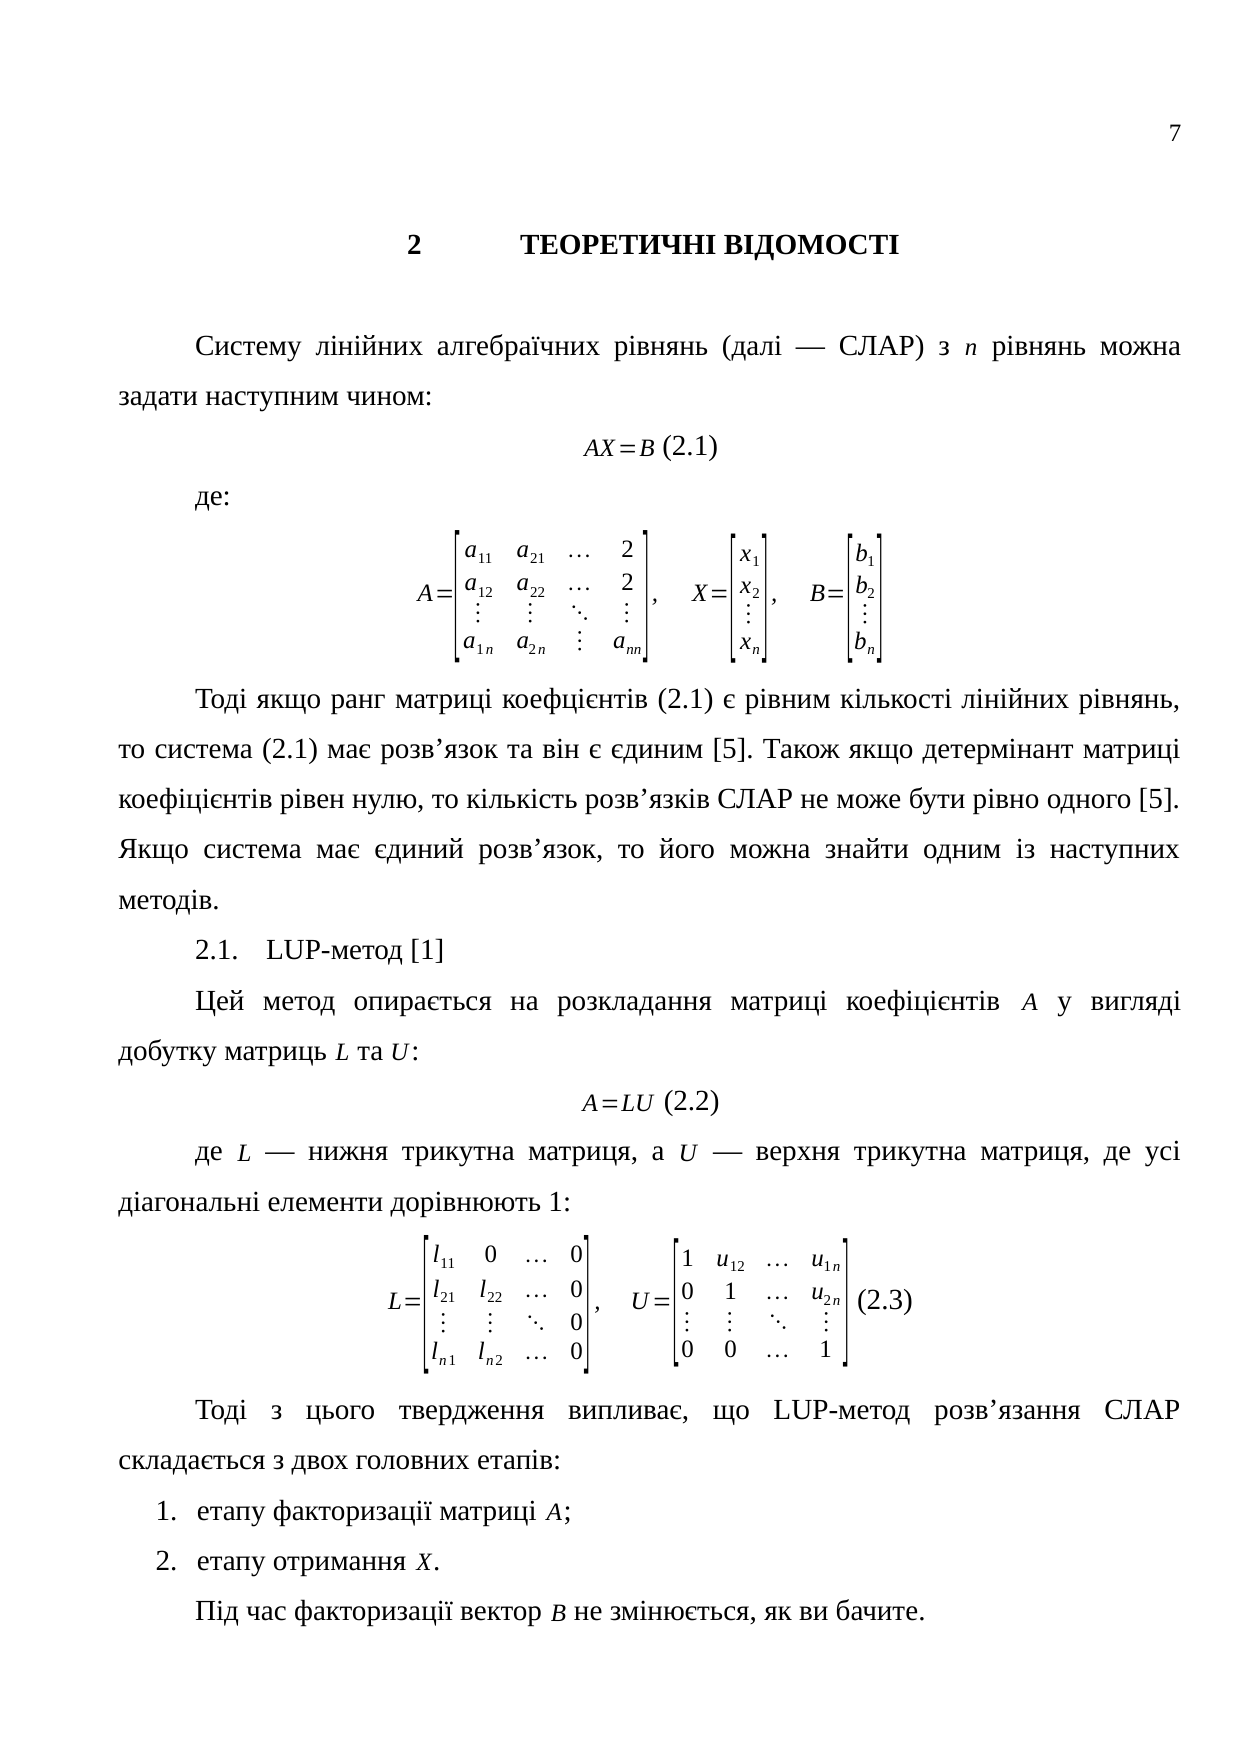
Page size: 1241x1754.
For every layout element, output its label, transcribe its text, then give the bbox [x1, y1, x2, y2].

list етапу факторизації матриці ; [155, 1493, 1181, 1526]
text 2.1. LUP-метод [1] [118, 932, 1181, 966]
text (2.1) [118, 428, 1181, 462]
text (2.2) [118, 1083, 1181, 1117]
subtitle ТЕОРЕТИЧНІ ВІДОМОСТІ [118, 227, 1181, 261]
text (2.3) [118, 1234, 1181, 1375]
text Під час факторизації вектор не змінюється, як ви бачите. [118, 1593, 1181, 1627]
text Цей метод опирається на розкладання матриці коефіцієнтів у вигляді добутку матриць та : [118, 983, 1181, 1066]
text де — нижня трикутна матриця, а — верхня трикутна матриця, де усі діагональні елементи дорівнюють 1: [118, 1133, 1181, 1217]
text Систему лінійних алгебраїчних рівнянь (далі — СЛАР) з рівнянь можна задати наступним чином: [118, 328, 1181, 411]
text Тоді якщо ранг матриці коефцієнтів (2.1) є рівним кількості лінійних рівнянь, то система (2.1) має розв’язок та він є єдиним [5]. Також якщо детермінант матриці коефіцієнтів рівен нулю, то кількість розв’язків СЛАР не може бути рівно одного [5]. Якщо система має єдиний розв’язок, то його можна знайти одним із наступних методів. [118, 681, 1181, 916]
text Тоді з цього твердження випливає, що LUP-метод розв’язання СЛАР складається з двох головних етапів: [118, 1392, 1181, 1476]
list етапу отримання . [155, 1543, 1181, 1577]
text де: [118, 478, 1181, 512]
